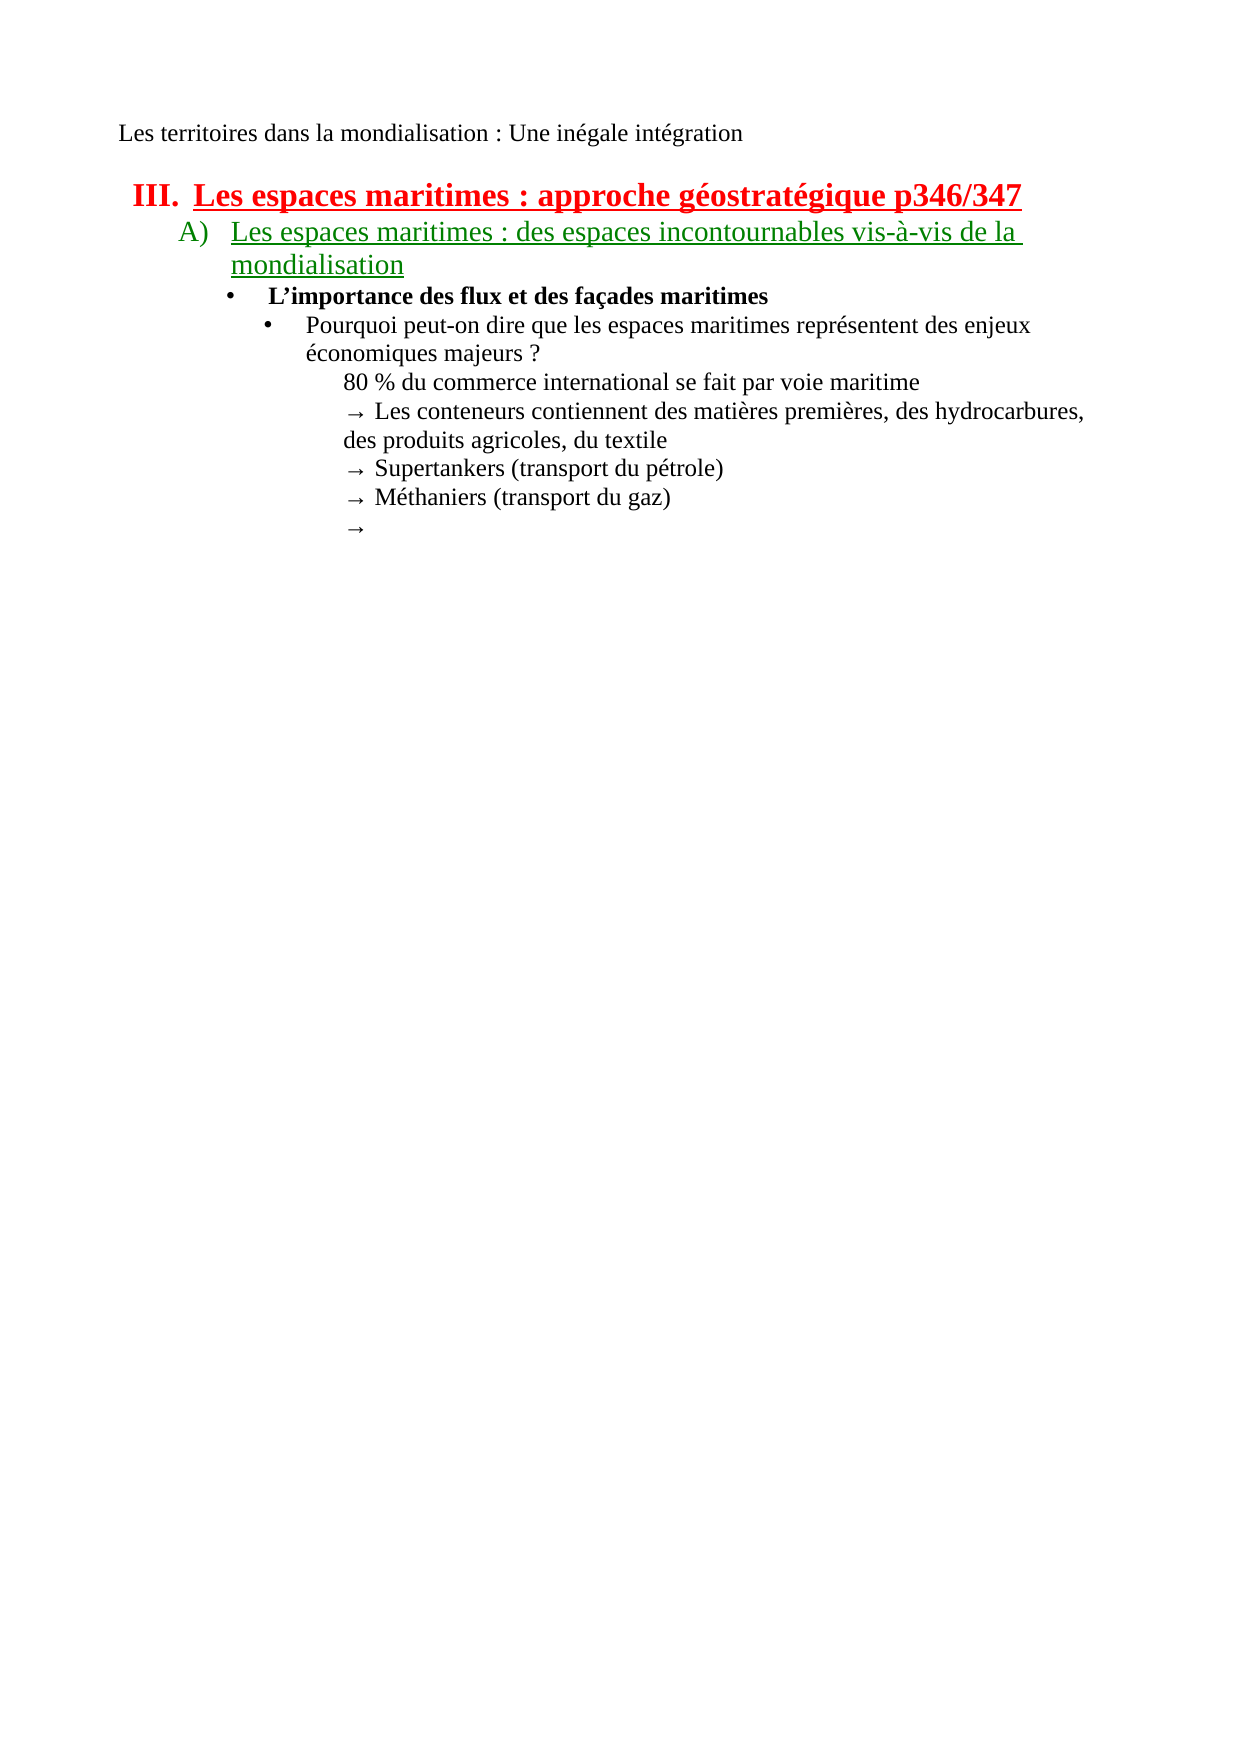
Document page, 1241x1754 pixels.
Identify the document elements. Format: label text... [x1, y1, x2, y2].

list → [306, 511, 1122, 540]
list → Méthaniers (transport du gaz) [306, 482, 1122, 511]
list → Les conteneurs contiennent des matières premières, des hydrocarbures, des produits agricoles, du textile [306, 396, 1122, 453]
list Pourquoi peut-on dire que les espaces maritimes représentent des enjeux économiques majeurs ? [268, 310, 1122, 367]
list Les espaces maritimes : approche géostratégique p346/347 [156, 176, 1122, 214]
text Les territoires dans la mondialisation : Une inégale intégration [118, 118, 1122, 147]
list 80 % du commerce international se fait par voie maritime [306, 367, 1122, 396]
list → Supertankers (transport du pétrole) [306, 453, 1122, 482]
list L’importance des flux et des façades maritimes [231, 281, 1122, 310]
list Les espaces maritimes : des espaces incontournables vis-à-vis de la mondialisation [193, 214, 1122, 281]
